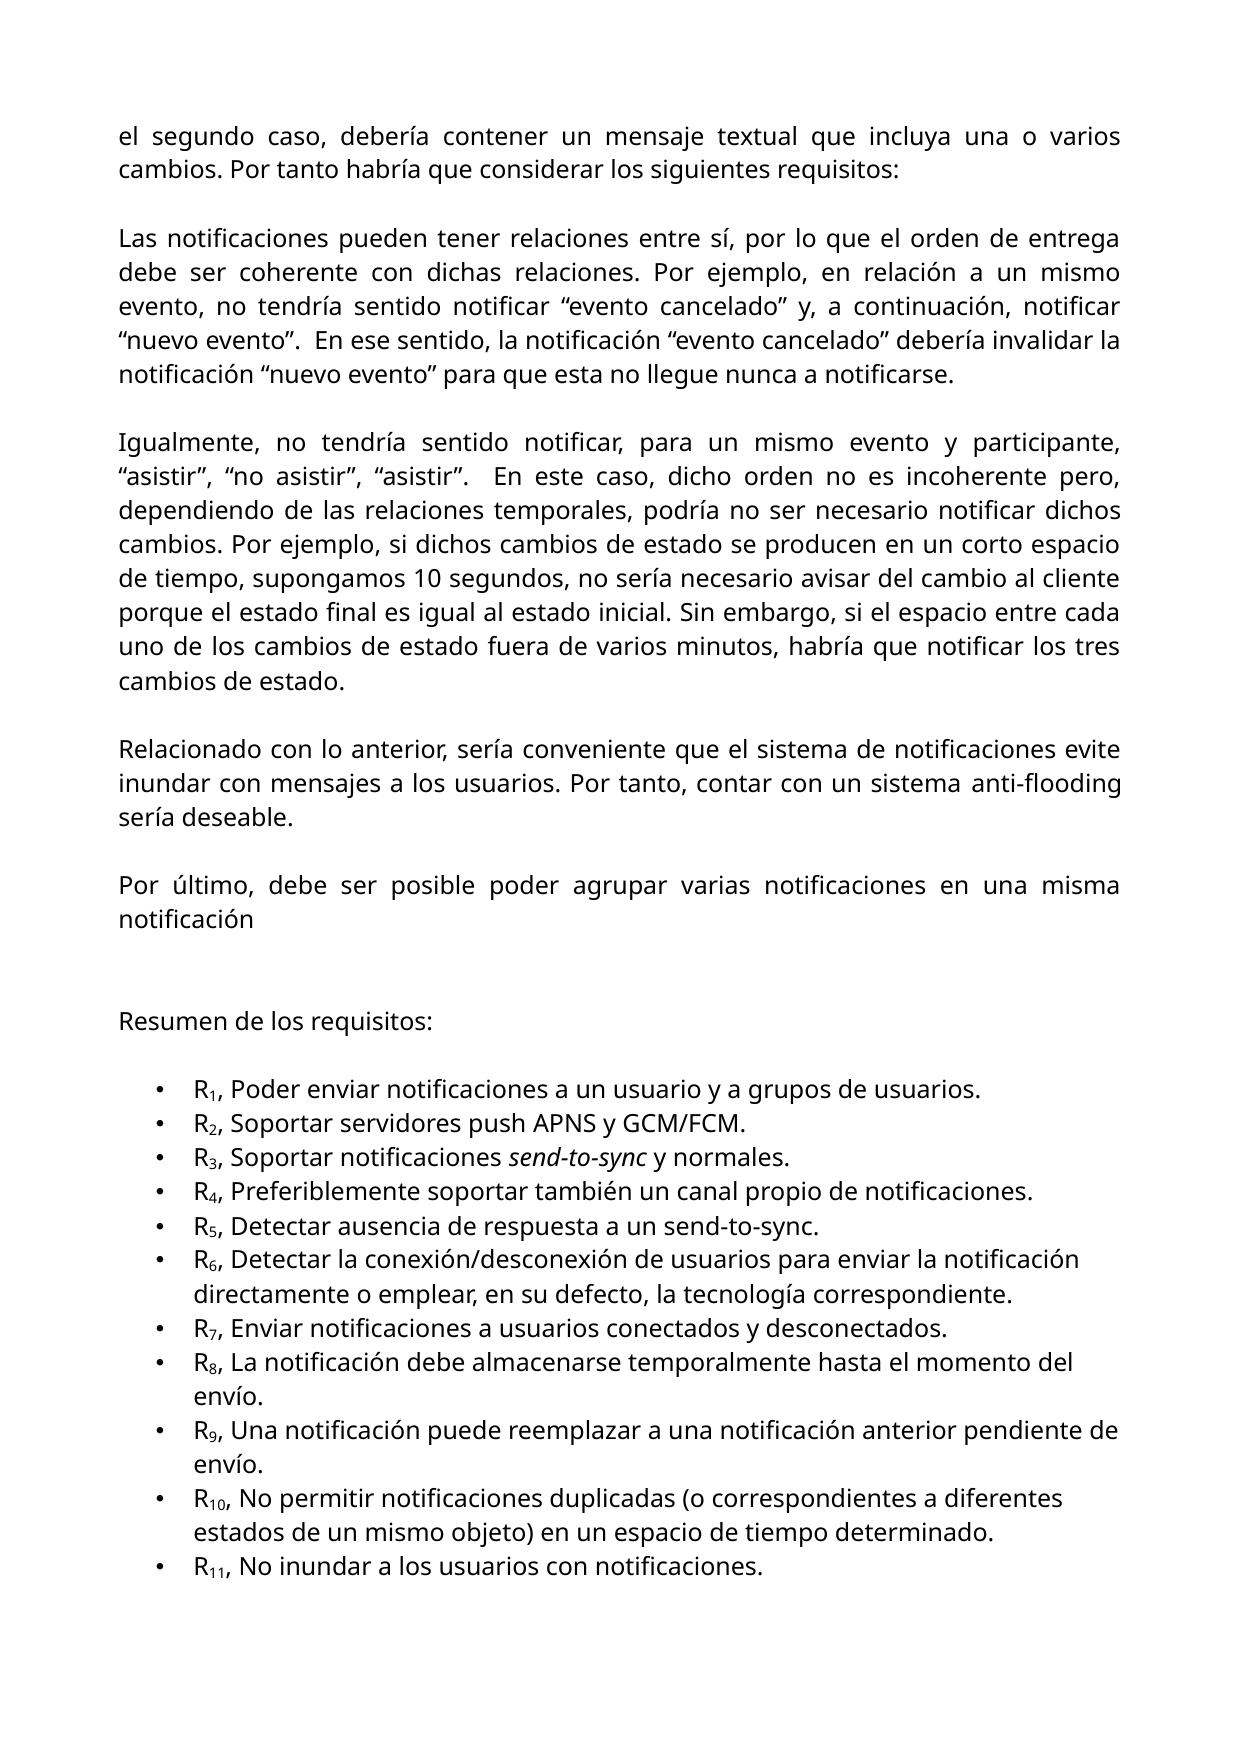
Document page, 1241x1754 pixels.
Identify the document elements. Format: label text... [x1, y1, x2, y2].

list R4, Preferiblemente soportar también un canal propio de notificaciones. [156, 1174, 1122, 1208]
list R7, Enviar notificaciones a usuarios conectados y desconectados. [156, 1310, 1122, 1344]
list R9, Una notificación puede reemplazar a una notificación anterior pendiente de envío. [156, 1412, 1122, 1481]
list R6, Detectar la conexión/desconexión de usuarios para enviar la notificación directamente o emplear, en su defecto, la tecnología correspondiente. [156, 1242, 1122, 1310]
list R11, No inundar a los usuarios con notificaciones. [156, 1549, 1122, 1583]
list R8, La notificación debe almacenarse temporalmente hasta el momento del envío. [156, 1344, 1122, 1412]
list R2, Soportar servidores push APNS y GCM/FCM. [156, 1106, 1122, 1140]
list R3, Soportar notificaciones send-to-sync y normales. [156, 1140, 1122, 1174]
text Las notificaciones pueden tener relaciones entre sí, por lo que el orden de entrega debe ser coherente con dichas relaciones. Por ejemplo, en relación a un mismo evento, no tendría sentido notificar “evento cancelado” y, a continuación, notificar “nuevo evento”. En ese sentido, la notificación “evento cancelado” debería invalidar la notificación “nuevo evento” para que esta no llegue nunca a notificarse. [118, 220, 1122, 391]
list R1, Poder enviar notificaciones a un usuario y a grupos de usuarios. [156, 1072, 1122, 1106]
text el segundo caso, debería contener un mensaje textual que incluya una o varios cambios. Por tanto habría que considerar los siguientes requisitos: [118, 118, 1122, 186]
text Resumen de los requisitos: [118, 1004, 1122, 1038]
list R5, Detectar ausencia de respuesta a un send-to-sync. [156, 1208, 1122, 1242]
text Por último, debe ser posible poder agrupar varias notificaciones en una misma notificación [118, 867, 1122, 936]
list R10, No permitir notificaciones duplicadas (o correspondientes a diferentes estados de un mismo objeto) en un espacio de tiempo determinado. [156, 1481, 1122, 1549]
text Igualmente, no tendría sentido notificar, para un mismo evento y participante, “asistir”, “no asistir”, “asistir”. En este caso, dicho orden no es incoherente pero, dependiendo de las relaciones temporales, podría no ser necesario notificar dichos cambios. Por ejemplo, si dichos cambios de estado se producen en un corto espacio de tiempo, supongamos 10 segundos, no sería necesario avisar del cambio al cliente porque el estado final es igual al estado inicial. Sin embargo, si el espacio entre cada uno de los cambios de estado fuera de varios minutos, habría que notificar los tres cambios de estado. [118, 425, 1122, 697]
text Relacionado con lo anterior, sería conveniente que el sistema de notificaciones evite inundar con mensajes a los usuarios. Por tanto, contar con un sistema anti-flooding sería deseable. [118, 731, 1122, 833]
